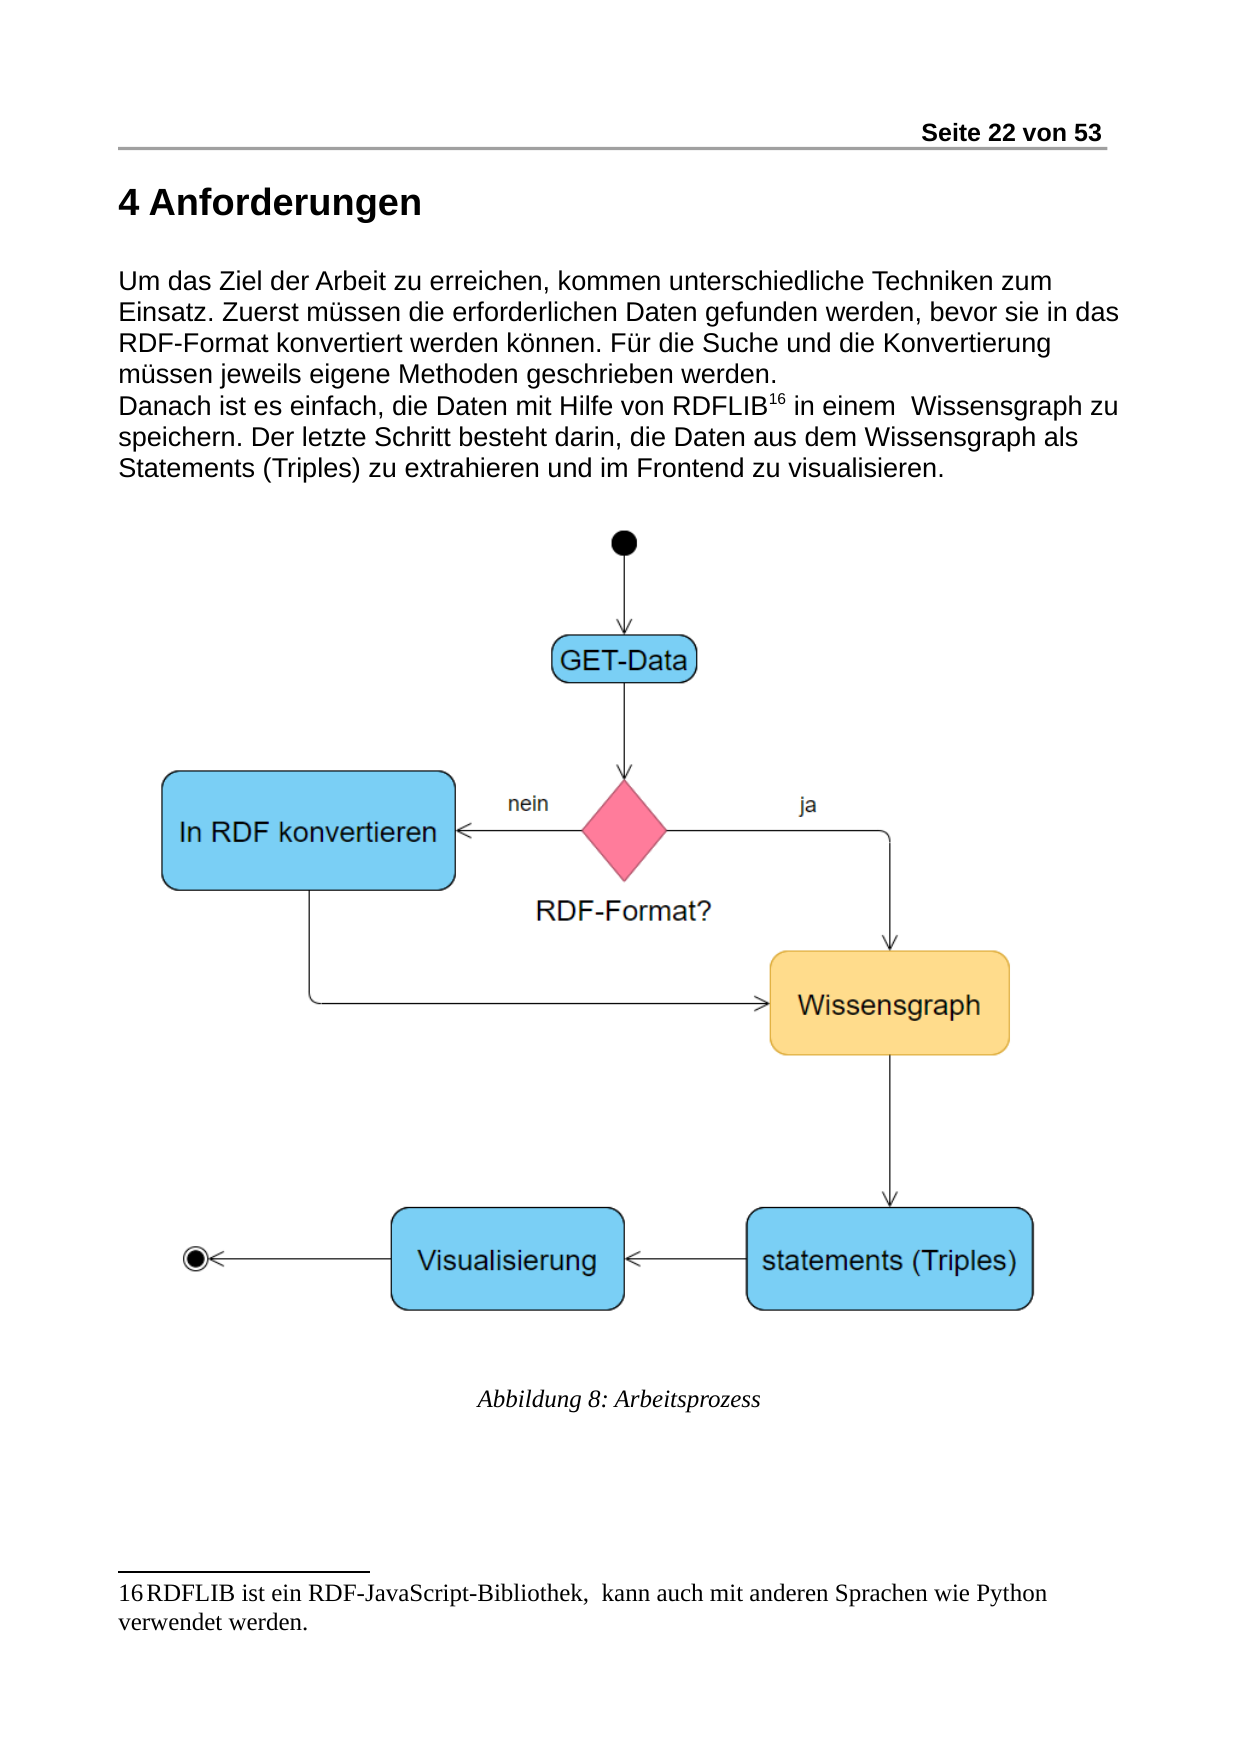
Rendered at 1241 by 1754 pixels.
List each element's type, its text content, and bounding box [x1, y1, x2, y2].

picture [118, 514, 1074, 1343]
text Abbildung 8: Arbeitsprozess [118, 1384, 1123, 1412]
text Um das Ziel der Arbeit zu erreichen, kommen unterschiedliche Techniken zum Einsatz. Zuerst müssen die erforderlichen Daten gefunden werden, bevor sie in das RDF-Format konvertiert werden können. Für die Suche und die Konvertierung müssen jeweils eigene Methoden geschrieben werden. [118, 264, 1123, 389]
text RDFLIB ist ein RDF-JavaScript-Bibliothek, kann auch mit anderen Sprachen wie Python verwendet werden. [118, 1578, 1123, 1636]
subtitle 4 Anforderungen [118, 180, 1123, 223]
text Danach ist es einfach, die Daten mit Hilfe von RDFLIB in einem Wissensgraph zu speichern. Der letzte Schritt besteht darin, die Daten aus dem Wissensgraph als Statements (Triples) zu extrahieren und im Frontend zu visualisieren. [118, 389, 1123, 483]
